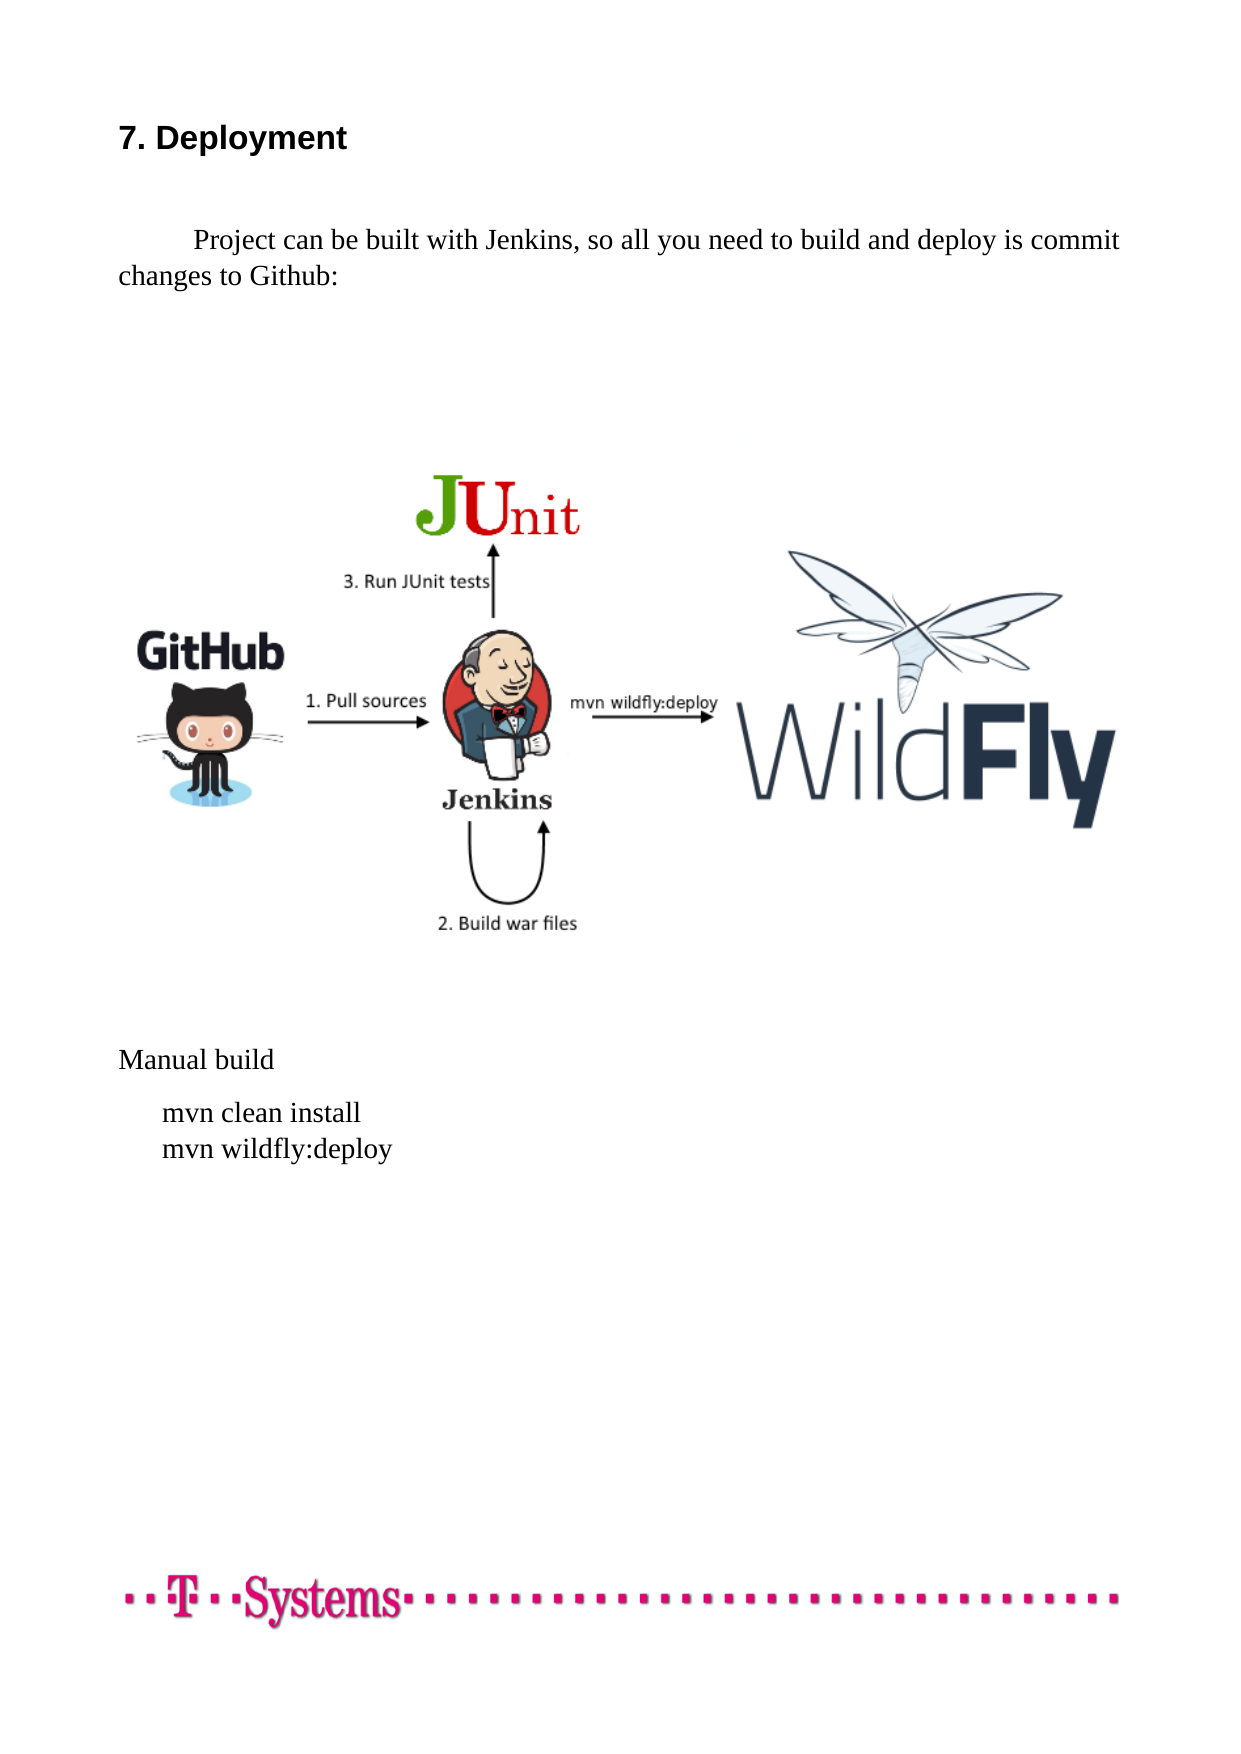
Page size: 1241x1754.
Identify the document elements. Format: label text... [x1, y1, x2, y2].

text Project can be built with Jenkins, so all you need to build and deploy is commit changes to Github: [118, 222, 1122, 292]
picture [118, 1554, 1123, 1636]
list mvn wildfly:deploy [162, 1131, 1122, 1165]
text Manual build [118, 1042, 1122, 1076]
picture [118, 419, 1123, 951]
subtitle 7. Deployment [118, 118, 1122, 157]
list mvn clean install [162, 1095, 1122, 1129]
